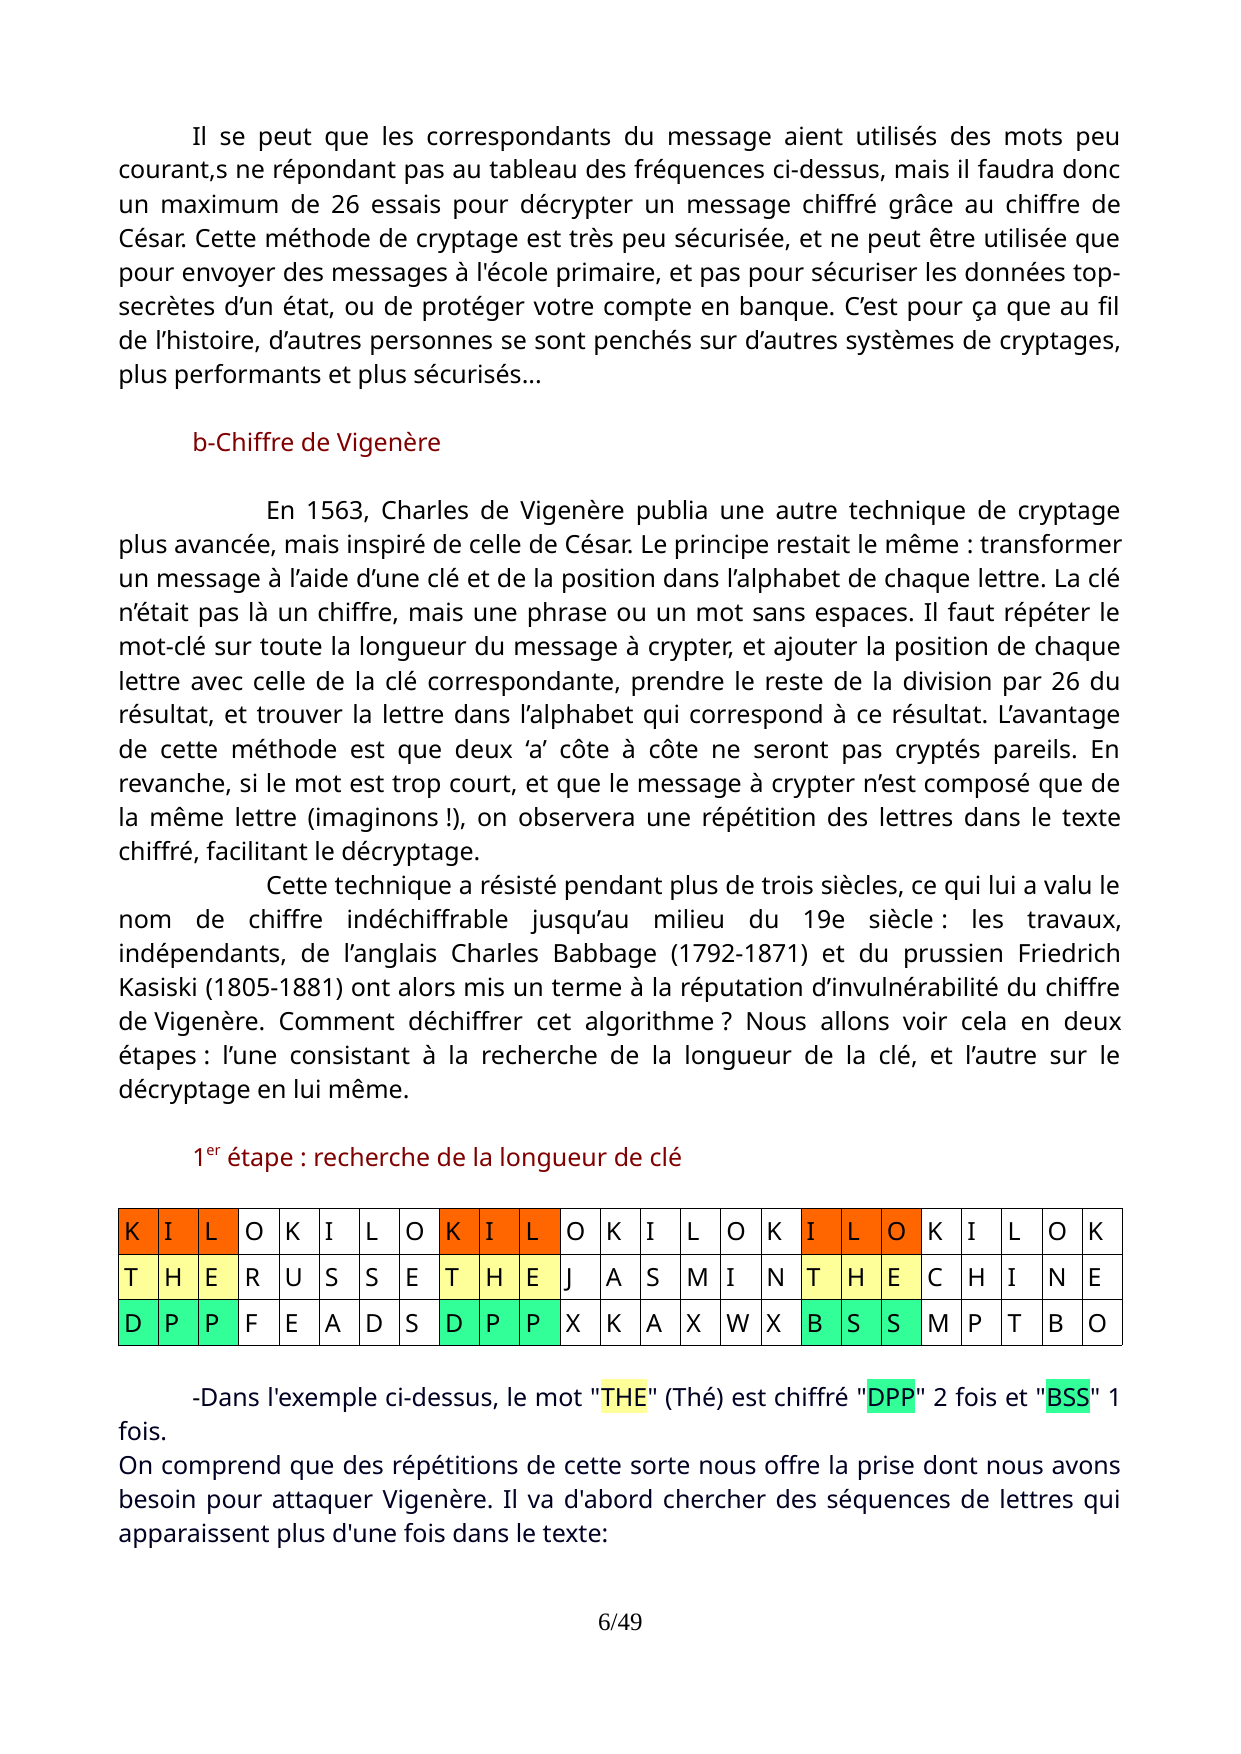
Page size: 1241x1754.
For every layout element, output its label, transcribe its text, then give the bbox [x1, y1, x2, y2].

table_header I [480, 1209, 519, 1254]
table_cell E [199, 1255, 238, 1299]
table_cell E [280, 1300, 319, 1345]
table_header K [922, 1209, 961, 1254]
table_cell H [159, 1255, 198, 1299]
table_header L [1002, 1209, 1042, 1254]
table_header I [320, 1209, 359, 1254]
table_header L [681, 1209, 720, 1254]
table_cell A [641, 1300, 680, 1345]
table_cell M [681, 1255, 720, 1299]
table_header I [962, 1209, 1001, 1254]
table_cell D [360, 1300, 399, 1345]
table_header I [159, 1209, 198, 1254]
table_cell T [802, 1255, 841, 1299]
table_cell B [1043, 1300, 1082, 1345]
table_cell F [239, 1300, 279, 1345]
table_cell C [922, 1255, 961, 1299]
table_cell P [962, 1300, 1001, 1345]
table_cell M [922, 1300, 961, 1345]
table_cell K [601, 1300, 640, 1345]
table_cell A [320, 1300, 359, 1345]
table_cell I [721, 1255, 761, 1299]
table_header O [561, 1209, 600, 1254]
table_header O [400, 1209, 439, 1254]
table_header I [802, 1209, 841, 1254]
table_cell H [842, 1255, 881, 1299]
text b-Chiffre de Vigenère [118, 425, 1122, 459]
table_cell P [480, 1300, 519, 1345]
table_cell S [641, 1255, 680, 1299]
table_cell J [561, 1255, 600, 1299]
table_header O [1043, 1209, 1082, 1254]
table_cell D [119, 1300, 158, 1345]
table_cell O [1083, 1300, 1122, 1345]
table_cell S [400, 1300, 439, 1345]
table_cell D [440, 1300, 479, 1345]
table_header I [641, 1209, 680, 1254]
table_cell N [1043, 1255, 1082, 1299]
table_header L [199, 1209, 238, 1254]
text On comprend que des répétitions de cette sorte nous offre la prise dont nous avons besoin pour attaquer Vigenère. Il va d'abord chercher des séquences de lettres qui apparaissent plus d'une fois dans le texte: [118, 1447, 1122, 1549]
table_header O [239, 1209, 279, 1254]
table_cell X [561, 1300, 600, 1345]
table_cell U [280, 1255, 319, 1299]
table_cell H [962, 1255, 1001, 1299]
table_cell X [681, 1300, 720, 1345]
table_cell T [440, 1255, 479, 1299]
text 1er étape : recherche de la longueur de clé [118, 1140, 1122, 1174]
table_cell A [601, 1255, 640, 1299]
table_cell E [1083, 1255, 1122, 1299]
text Cette technique a résisté pendant plus de trois siècles, ce qui lui a valu le nom de chiffre indéchiffrable jusqu’au milieu du 19e siècle : les travaux, indépendants, de l’anglais Charles Babbage (1792-1871) et du prussien Friedrich Kasiski (1805-1881) ont alors mis un terme à la réputation d’invulnérabilité du chiffre de Vigenère. Comment déchiffrer cet algorithme ? Nous allons voir cela en deux étapes : l’une consistant à la recherche de la longueur de la clé, et l’autre sur le décryptage en lui même. [118, 867, 1122, 1106]
table_cell N [762, 1255, 801, 1299]
table_cell P [520, 1300, 560, 1345]
table_header O [721, 1209, 761, 1254]
text -Dans l'exemple ci-dessus, le mot "THE" (Thé) est chiffré "DPP" 2 fois et "BSS" 1 fois. [118, 1379, 1122, 1447]
text En 1563, Charles de Vigenère publia une autre technique de cryptage plus avancée, mais inspiré de celle de César. Le principe restait le même : transformer un message à l’aide d’une clé et de la position dans l’alphabet de chaque lettre. La clé n’était pas là un chiffre, mais une phrase ou un mot sans espaces. Il faut répéter le mot-clé sur toute la longueur du message à crypter, et ajouter la position de chaque lettre avec celle de la clé correspondante, prendre le reste de la division par 26 du résultat, et trouver la lettre dans l’alphabet qui correspond à ce résultat. L’avantage de cette méthode est que deux ‘a’ côte à côte ne seront pas cryptés pareils. En revanche, si le mot est trop court, et que le message à crypter n’est composé que de la même lettre (imaginons !), on observera une répétition des lettres dans le texte chiffré, facilitant le décryptage. [118, 493, 1122, 867]
table_cell H [480, 1255, 519, 1299]
table_cell B [802, 1300, 841, 1345]
table_cell T [1002, 1300, 1042, 1345]
table_cell I [1002, 1255, 1042, 1299]
table_cell E [520, 1255, 560, 1299]
table_header K [119, 1209, 158, 1254]
table_cell E [882, 1255, 921, 1299]
table_header K [440, 1209, 479, 1254]
table_cell W [721, 1300, 761, 1345]
table_cell S [360, 1255, 399, 1299]
table_header L [360, 1209, 399, 1254]
table_cell S [842, 1300, 881, 1345]
table_cell P [199, 1300, 238, 1345]
table_cell T [119, 1255, 158, 1299]
text Il se peut que les correspondants du message aient utilisés des mots peu courant,s ne répondant pas au tableau des fréquences ci-dessus, mais il faudra donc un maximum de 26 essais pour décrypter un message chiffré grâce au chiffre de César. Cette méthode de cryptage est très peu sécurisée, et ne peut être utilisée que pour envoyer des messages à l'école primaire, et pas pour sécuriser les données top-secrètes d’un état, ou de protéger votre compte en banque. C’est pour ça que au fil de l’histoire, d’autres personnes se sont penchés sur d’autres systèmes de cryptages, plus performants et plus sécurisés... [118, 118, 1122, 391]
table_header K [762, 1209, 801, 1254]
table_cell E [400, 1255, 439, 1299]
table_header L [520, 1209, 560, 1254]
table_cell S [882, 1300, 921, 1345]
table_cell S [320, 1255, 359, 1299]
table_header L [842, 1209, 881, 1254]
table_header O [882, 1209, 921, 1254]
table_header K [1083, 1209, 1122, 1254]
table_header K [601, 1209, 640, 1254]
table_header K [280, 1209, 319, 1254]
table_cell X [762, 1300, 801, 1345]
table_cell R [239, 1255, 279, 1299]
table_cell P [159, 1300, 198, 1345]
